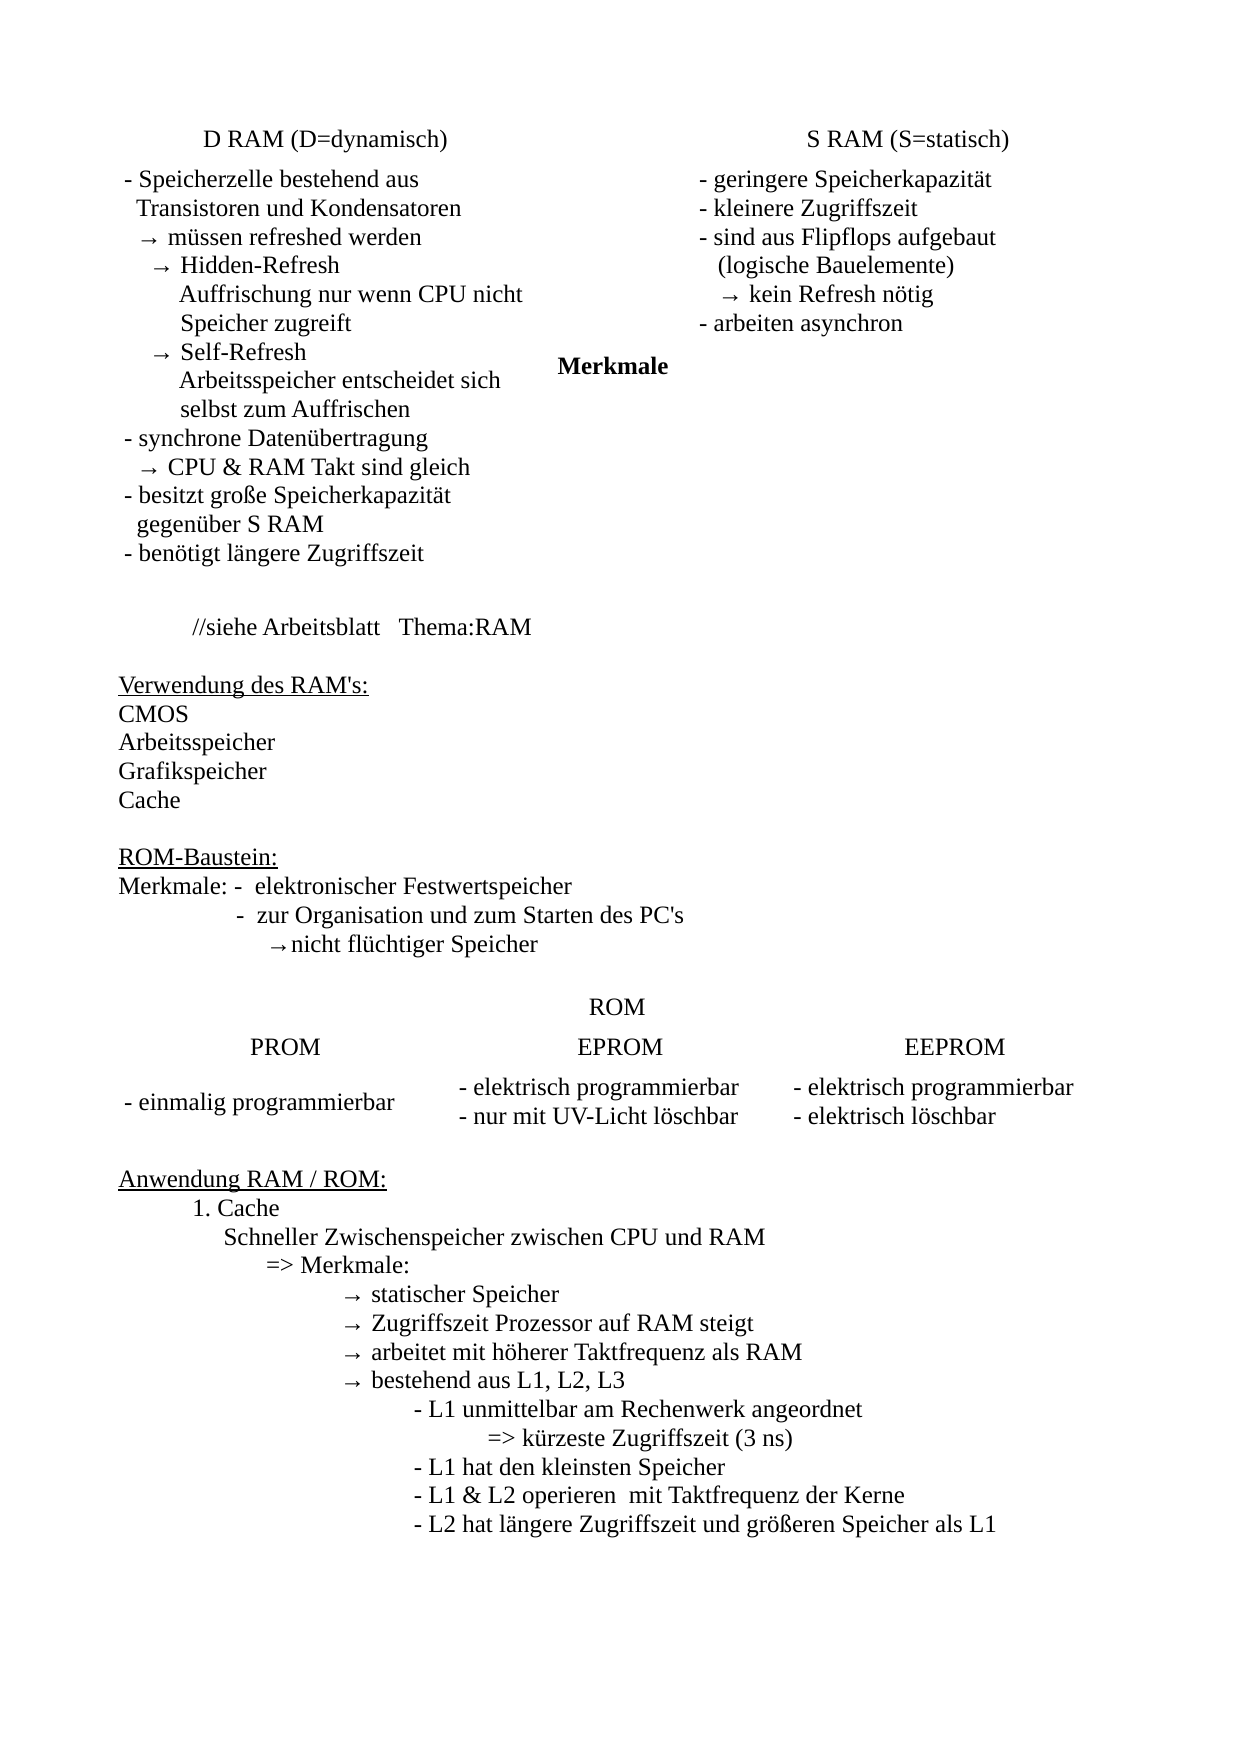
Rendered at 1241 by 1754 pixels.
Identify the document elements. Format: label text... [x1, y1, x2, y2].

table_cell - Speicherzelle bestehend aus Transistoren und Kondensatoren → müssen refreshed werden → Hidden-Refresh Auffrischung nur wenn CPU nicht Speicher zugreift → Self-Refresh Arbeitsspeicher entscheidet sich selbst zum Auffrischen - synchrone Datenübertragung → CPU & RAM Takt sind gleich - besitzt große Speicherkapazität gegenüber S RAM - benötigt längere Zugriffszeit [118, 158, 532, 572]
text - L1 & L2 operieren mit Taktfrequenz der Kerne [118, 1481, 1122, 1509]
table_cell Merkmale [532, 158, 693, 572]
text => Merkmale: [118, 1251, 1122, 1279]
table_header ROM [118, 986, 1122, 1026]
text 1. Cache [118, 1193, 1122, 1222]
table_cell [532, 572, 693, 612]
text →nicht flüchtiger Speicher [118, 929, 1122, 957]
table_cell [693, 572, 1123, 612]
table_header D RAM (D=dynamisch) [118, 118, 532, 158]
text CMOS [118, 699, 1122, 727]
text Cache [118, 785, 1122, 814]
text - L1 unmittelbar am Rechenwerk angeordnet [118, 1394, 1122, 1423]
text Arbeitsspeicher [118, 727, 1122, 756]
table_cell - elektrisch programmierbar - nur mit UV-Licht löschbar [453, 1067, 787, 1136]
text Schneller Zwischenspeicher zwischen CPU und RAM [118, 1222, 1122, 1251]
text → statischer Speicher [118, 1279, 1122, 1308]
table_cell - elektrisch programmierbar - elektrisch löschbar [788, 1067, 1122, 1136]
text Grafikspeicher [118, 756, 1122, 785]
text //siehe Arbeitsblatt Thema:RAM [118, 612, 1122, 641]
table_cell EPROM [453, 1026, 787, 1067]
table_cell PROM [118, 1026, 453, 1067]
text ROM-Baustein: [118, 842, 1122, 871]
table_cell [118, 572, 532, 612]
table_header S RAM (S=statisch) [693, 118, 1123, 158]
text - zur Organisation und zum Starten des PC's [118, 900, 1122, 929]
text Verwendung des RAM's: [118, 670, 1122, 699]
table_cell - einmalig programmierbar [118, 1067, 453, 1136]
table_cell - geringere Speicherkapazität - kleinere Zugriffszeit - sind aus Flipflops aufgebaut (logische Bauelemente) → kein Refresh nötig - arbeiten asynchron [693, 158, 1123, 572]
text → bestehend aus L1, L2, L3 [118, 1366, 1122, 1394]
text Merkmale: - elektronischer Festwertspeicher [118, 871, 1122, 900]
table_cell EEPROM [788, 1026, 1122, 1067]
table_header [532, 118, 693, 158]
text → arbeitet mit höherer Taktfrequenz als RAM [118, 1337, 1122, 1366]
text - L1 hat den kleinsten Speicher [118, 1452, 1122, 1481]
text - L2 hat längere Zugriffszeit und größeren Speicher als L1 [118, 1509, 1122, 1538]
text => kürzeste Zugriffszeit (3 ns) [118, 1423, 1122, 1452]
text Anwendung RAM / ROM: [118, 1164, 1122, 1193]
text → Zugriffszeit Prozessor auf RAM steigt [118, 1308, 1122, 1337]
